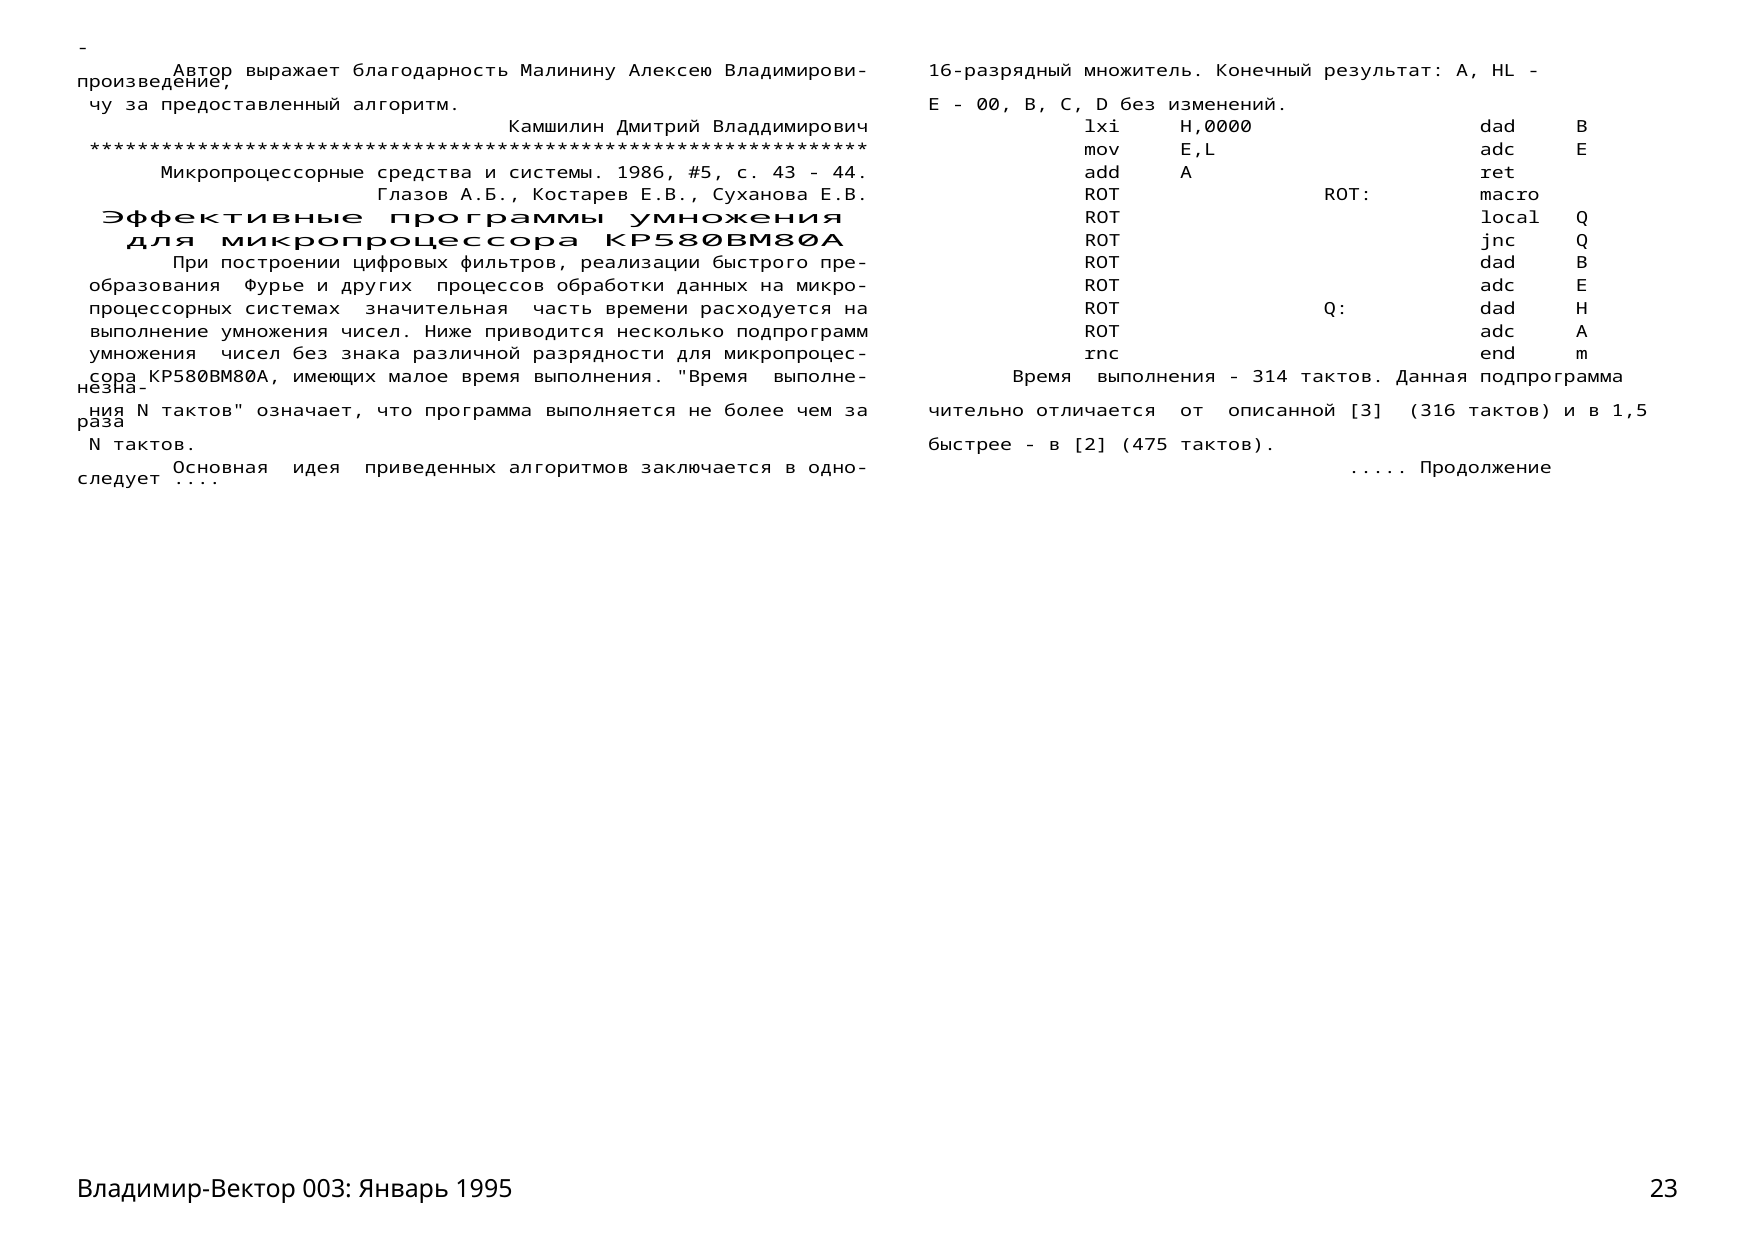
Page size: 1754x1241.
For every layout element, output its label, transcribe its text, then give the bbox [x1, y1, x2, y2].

text ***************************************************************** mov E,L adc E [77, 138, 1706, 160]
text выполнение умножения чисел. Hиже приводится несколько подпрограмм ROT adc A [77, 319, 1706, 342]
text умножения чисел без знака различной разрядности для микропроцес- rnc end m [77, 342, 1706, 365]
text процессорных системах значительная часть времени расходуется на ROT Q: dad H [77, 297, 1706, 319]
text Микропроцессорные средства и системы. 1986, #5, c. 43 - 44. add A ret [77, 160, 1706, 183]
text Эффективные программы умножения ROT local Q [77, 206, 1706, 228]
text сора КР580ВМ80А, имеющих малое время выполнения. "Время выполне- Время выполнения - 314 тактов. Данная подпрограмма незна- [77, 365, 1706, 399]
text Камшилин Дмитрий Владдимирович lxi H,0000 dad B [77, 115, 1706, 138]
text Автор выражает благодарность Малинину Алексею Владимирови- 16-разрядный множитель. Конечный результат: A, HL - произведение, [77, 58, 1706, 92]
text Основная идея приведенных алгоритмов заключается в одно- ..... Продолжение следует .... [77, 456, 1706, 489]
text При построении цифровых фильтров, реализации быстрого пре- ROT dad B [77, 251, 1706, 274]
text [77, 35, 1706, 58]
text образования Фурье и других процессов обработки данных на микро- ROT adc E [77, 274, 1706, 297]
text ния N тактов" означает, что программа выполняется не более чем за чительно отличается от описанной [3] (316 тактов) и в 1,5 раза [77, 399, 1706, 433]
text чу за предоставленный алгоритм. E - 00, B, C, D без изменений. [77, 92, 1706, 115]
text для микропроцессора КР580ВМ80А ROT jnc Q [77, 228, 1706, 251]
text Глазов А.Б., Костарев Е.В., Суханова Е.В. ROT ROT: macro [77, 183, 1706, 206]
text N тактов. быстрее - в [2] (475 тактов). [77, 433, 1706, 456]
